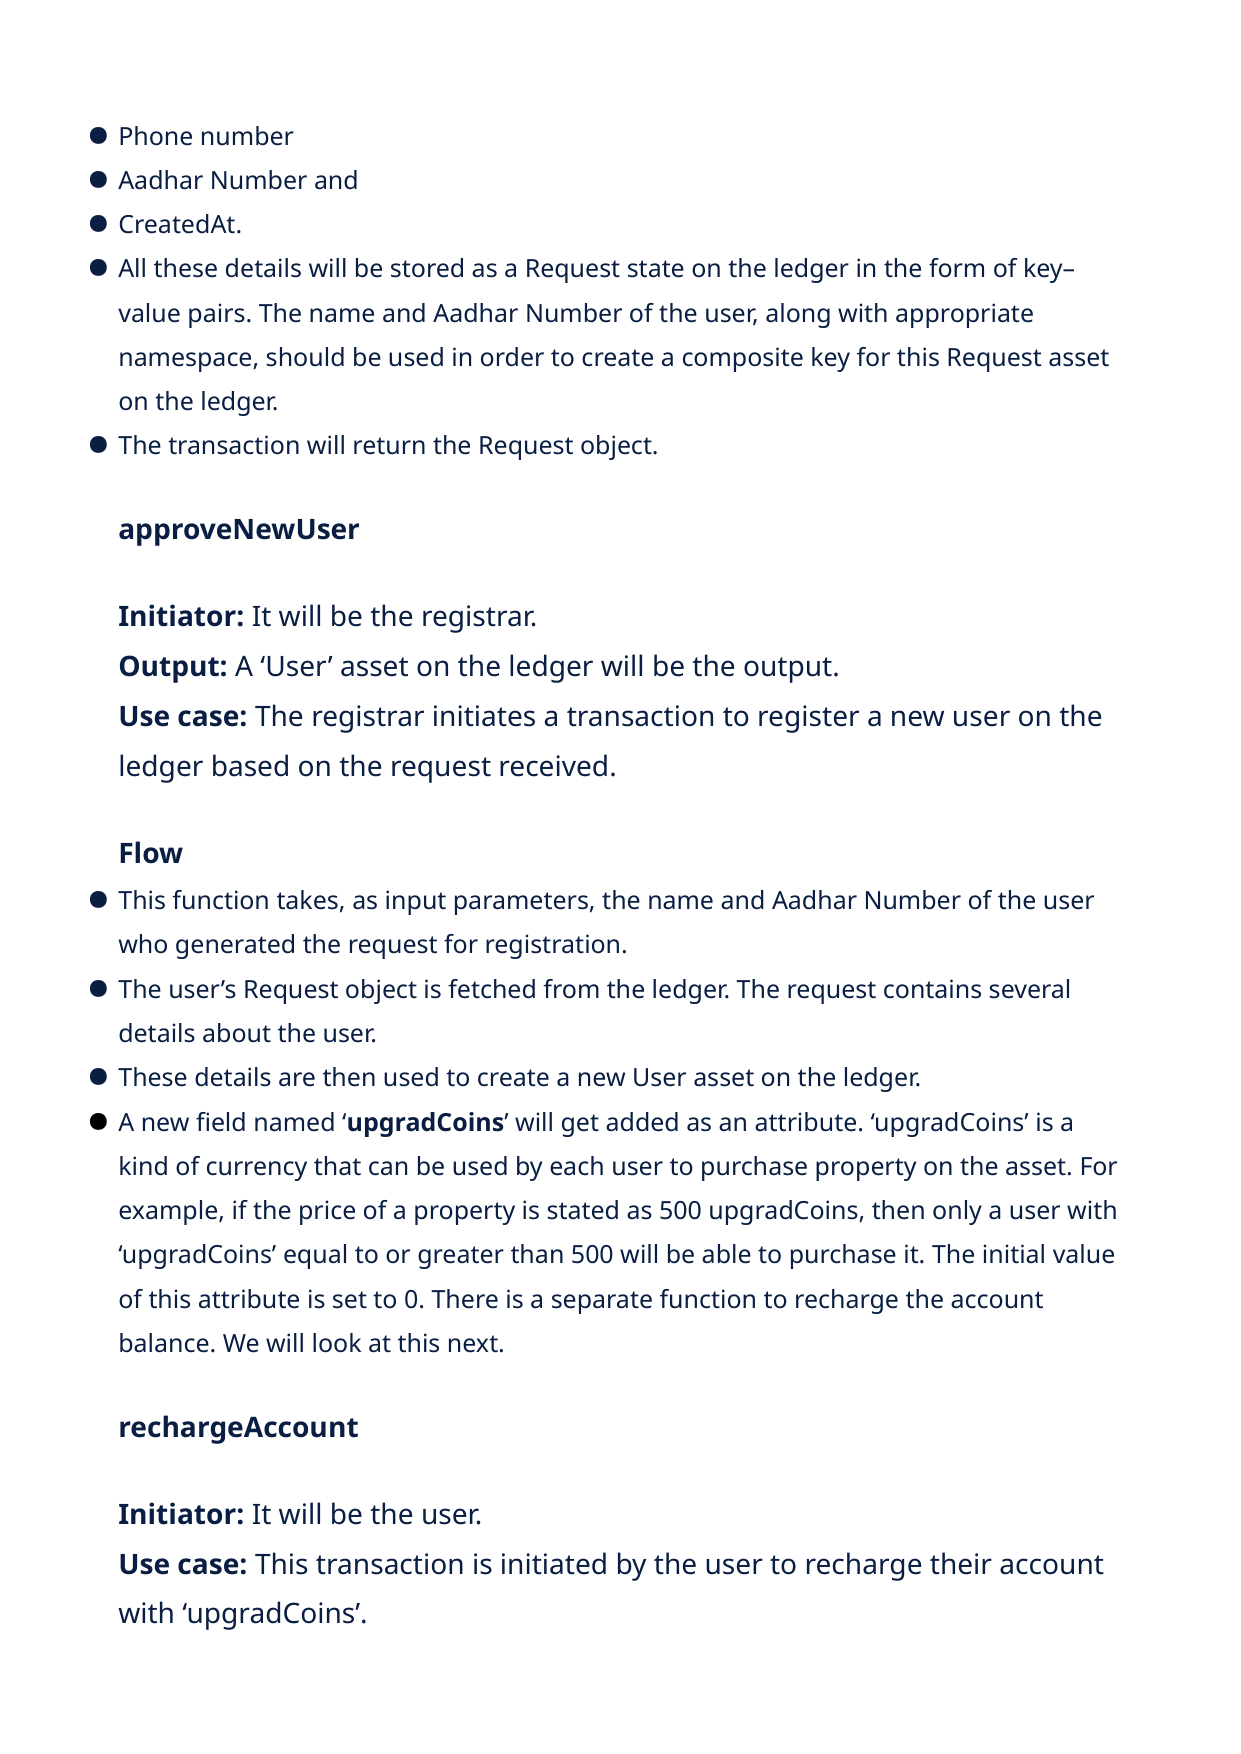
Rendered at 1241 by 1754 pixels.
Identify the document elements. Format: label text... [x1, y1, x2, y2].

list Aadhar Number and [118, 162, 1122, 196]
list Phone number [118, 118, 1122, 152]
text Initiator: It will be the registrar. Output: A ‘User’ asset on the ledger will be the output. Use case: The registrar initiates a transaction to register a new user on the ledger based on the request received. [118, 597, 1122, 784]
list A new field named ‘upgradCoins’ will get added as an attribute. ‘upgradCoins’ is a kind of currency that can be used by each user to purchase property on the asset. For example, if the price of a property is stated as 500 upgradCoins, then only a user with ‘upgradCoins’ equal to or greater than 500 will be able to purchase it. The initial value of this attribute is set to 0. There is a separate function to recharge the account balance. We will look at this next. [118, 1104, 1122, 1360]
list CreatedAt. [118, 207, 1122, 241]
text rechargeAccount [118, 1407, 1122, 1446]
list The user’s Request object is fetched from the ledger. The request contains several details about the user. [118, 971, 1122, 1050]
list The transaction will return the Request object. [118, 428, 1122, 462]
text approveNewUser [118, 509, 1122, 548]
list All these details will be stored as a Request state on the ledger in the form of key–value pairs. The name and Aadhar Number of the user, along with appropriate namespace, should be used in order to create a composite key for this Request asset on the ledger. [118, 251, 1122, 418]
text Flow [118, 833, 1122, 871]
list This function takes, as input parameters, the name and Aadhar Number of the user who generated the request for registration. [118, 883, 1122, 961]
text Initiator: It will be the user. Use case: This transaction is initiated by the user to recharge their account with ‘upgradCoins’. [118, 1494, 1122, 1632]
list These details are then used to create a new User asset on the ledger. [118, 1060, 1122, 1094]
